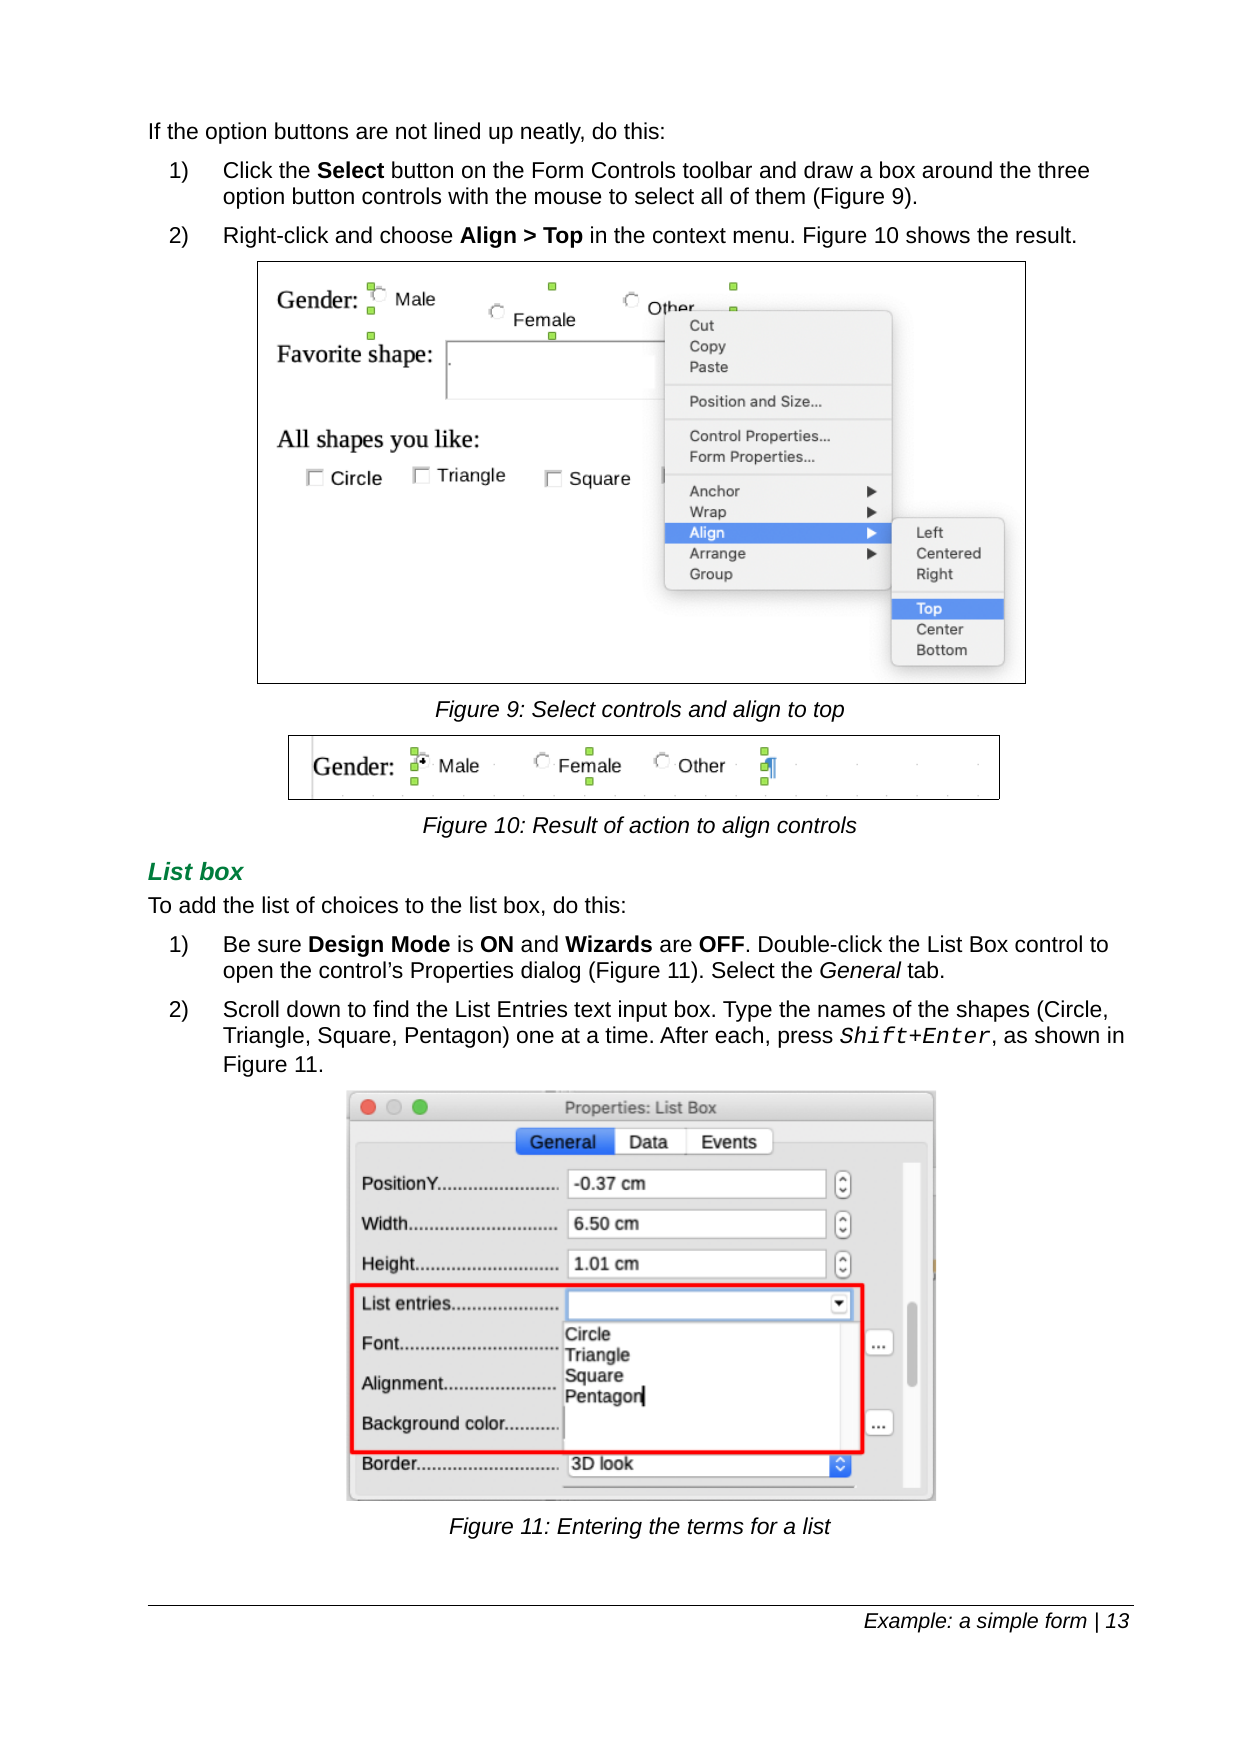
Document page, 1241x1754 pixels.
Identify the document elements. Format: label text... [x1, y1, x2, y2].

list Right-click and choose Align > Top in the context menu. Figure 10 shows the result. [189, 222, 1134, 248]
list Scroll down to find the List Entries text input box. Type the names of the shapes (Circle, Triangle, Square, Pentagon) one at a time. After each, press Shift+Enter, as shown in Figure 11. [189, 996, 1134, 1077]
list Click the Select button on the Form Controls toolbar and draw a box around the three option button controls with the mouse to select all of them (Figure 9). [189, 157, 1134, 210]
picture [258, 262, 1025, 683]
list To add the list of choices to the list box, do this: [148, 892, 1134, 918]
subtitle List box [148, 857, 1134, 886]
text Figure 9: Select controls and align to top [257, 696, 1025, 722]
list Be sure Design Mode is ON and Wizards are OFF. Double-click the List Box control to open the control’s Properties dialog (Figure 11). Select the General tab. [189, 931, 1134, 983]
picture [289, 736, 994, 799]
picture [345, 1089, 937, 1501]
text Figure 10: Result of action to align controls [288, 812, 994, 838]
text Figure 11: Entering the terms for a list [346, 1513, 936, 1539]
list If the option buttons are not lined up neatly, do this: [148, 118, 1134, 144]
